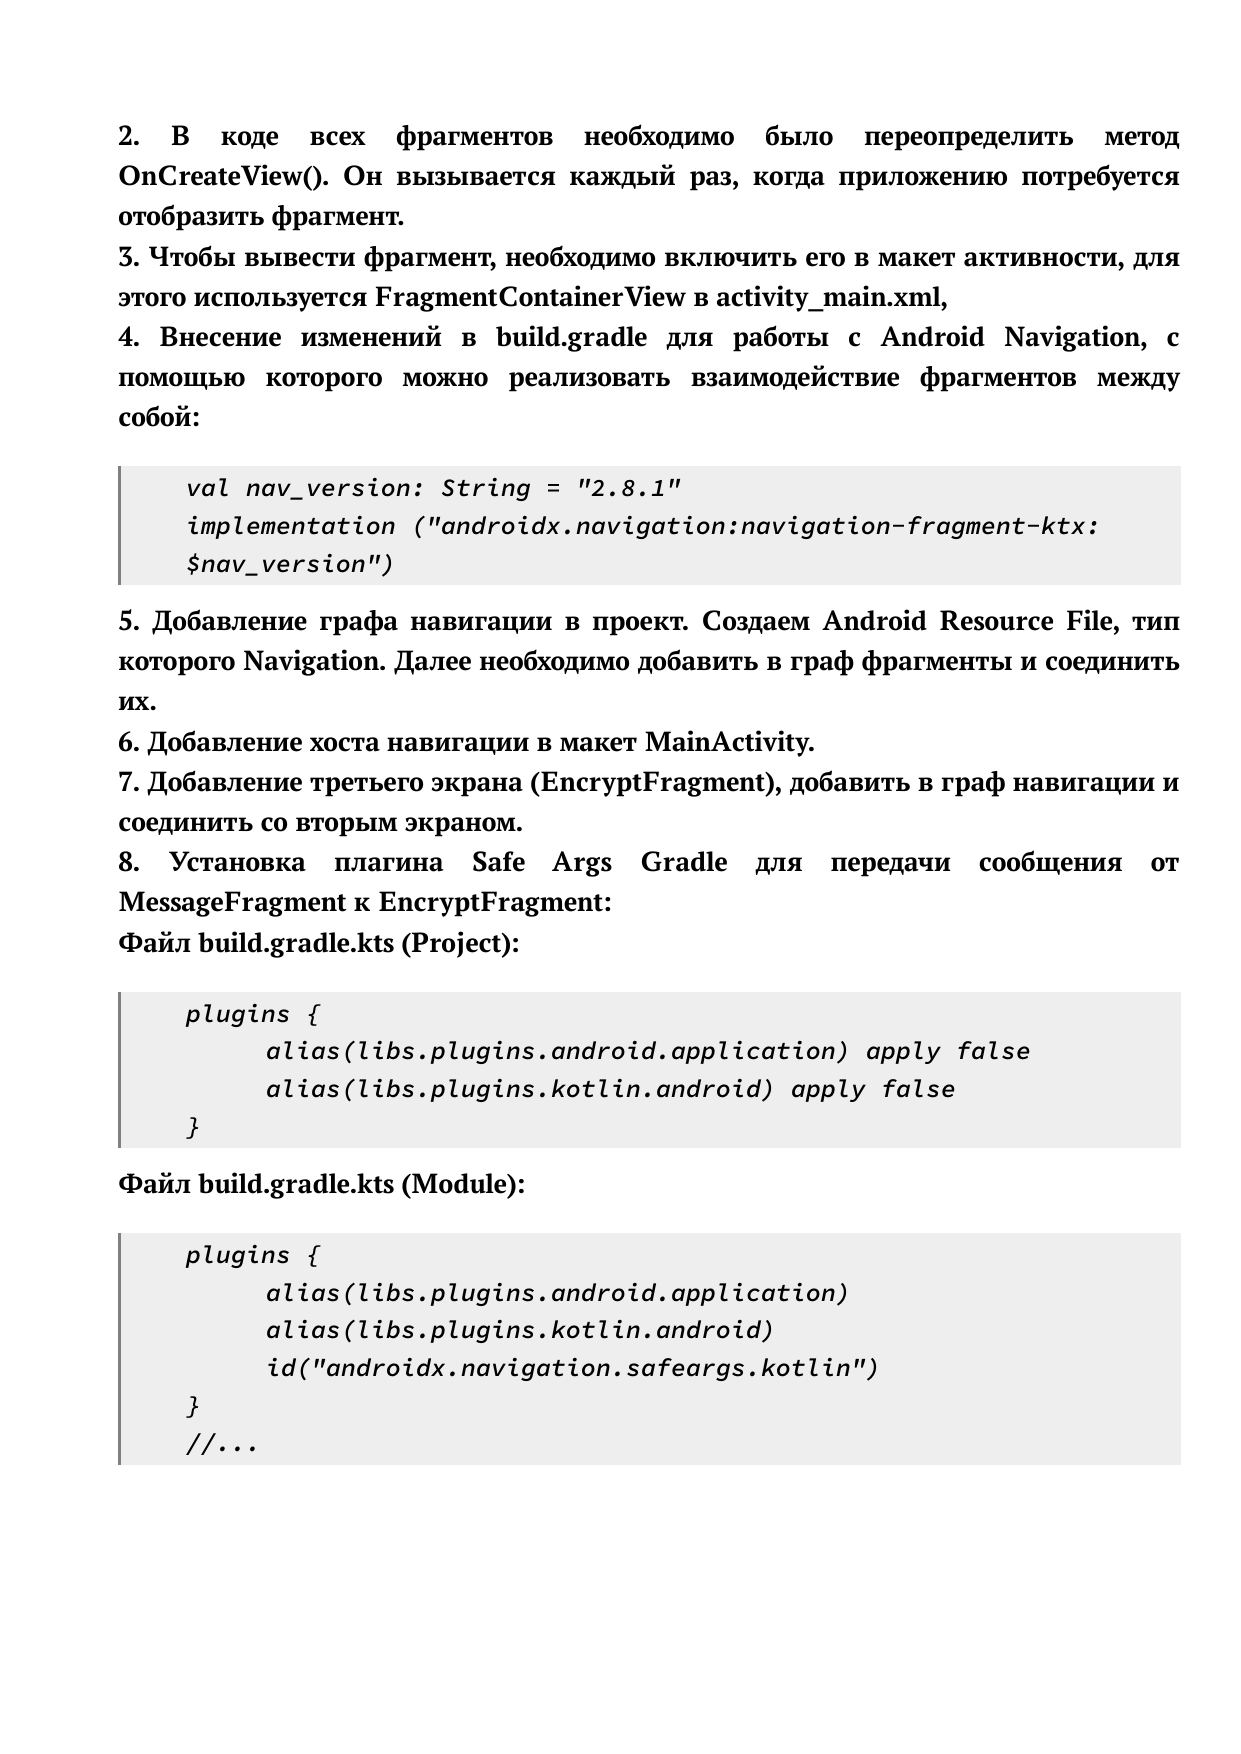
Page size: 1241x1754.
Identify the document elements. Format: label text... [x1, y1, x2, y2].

text alias(libs.plugins.kotlin.android) apply false [121, 1067, 1181, 1104]
text val nav_version: String = "2.8.1" [121, 466, 1181, 504]
text 5. Добавление графа навигации в проект. Создаем Android Resource File, тип которого Navigation. Далее необходимо добавить в граф фрагменты и соединить их. [118, 603, 1181, 717]
text 7. Добавление третьего экрана (EncryptFragment), добавить в граф навигации и соединить со вторым экраном. [118, 764, 1181, 838]
text plugins { [121, 992, 1181, 1029]
text } [121, 1105, 1181, 1148]
text 3. Чтобы вывести фрагмент, необходимо включить его в макет активности, для этого используется FragmentContainerView в activity_main.xml, [118, 239, 1181, 312]
text Файл build.gradle.kts (Project): [118, 925, 1181, 958]
text 4. Внесение изменений в build.gradle для работы с Android Navigation, с помощью которого можно реализовать взаимодействие фрагментов между собой: [118, 319, 1181, 433]
text 8. Установка плагина Safe Args Gradle для передачи сообщения от MessageFragment к EncryptFragment: [118, 844, 1181, 918]
text 2. В коде всех фрагментов необходимо было переопределить метод OnCreateView(). Он вызывается каждый раз, когда приложению потребуется отобразить фрагмент. [118, 118, 1181, 232]
text alias(libs.plugins.android.application) apply false [121, 1029, 1181, 1067]
text 6. Добавление хоста навигации в макет MainActivity. [118, 724, 1181, 757]
text //... [121, 1421, 1181, 1465]
text id("androidx.navigation.safeargs.kotlin") [121, 1346, 1181, 1383]
text implementation ("androidx.navigation:navigation-fragment-ktx:$nav_version") [121, 504, 1181, 585]
text alias(libs.plugins.kotlin.android) [121, 1308, 1181, 1346]
text Файл build.gradle.kts (Module): [118, 1166, 1181, 1199]
text alias(libs.plugins.android.application) [121, 1271, 1181, 1308]
text plugins { [121, 1233, 1181, 1270]
text } [121, 1384, 1181, 1421]
